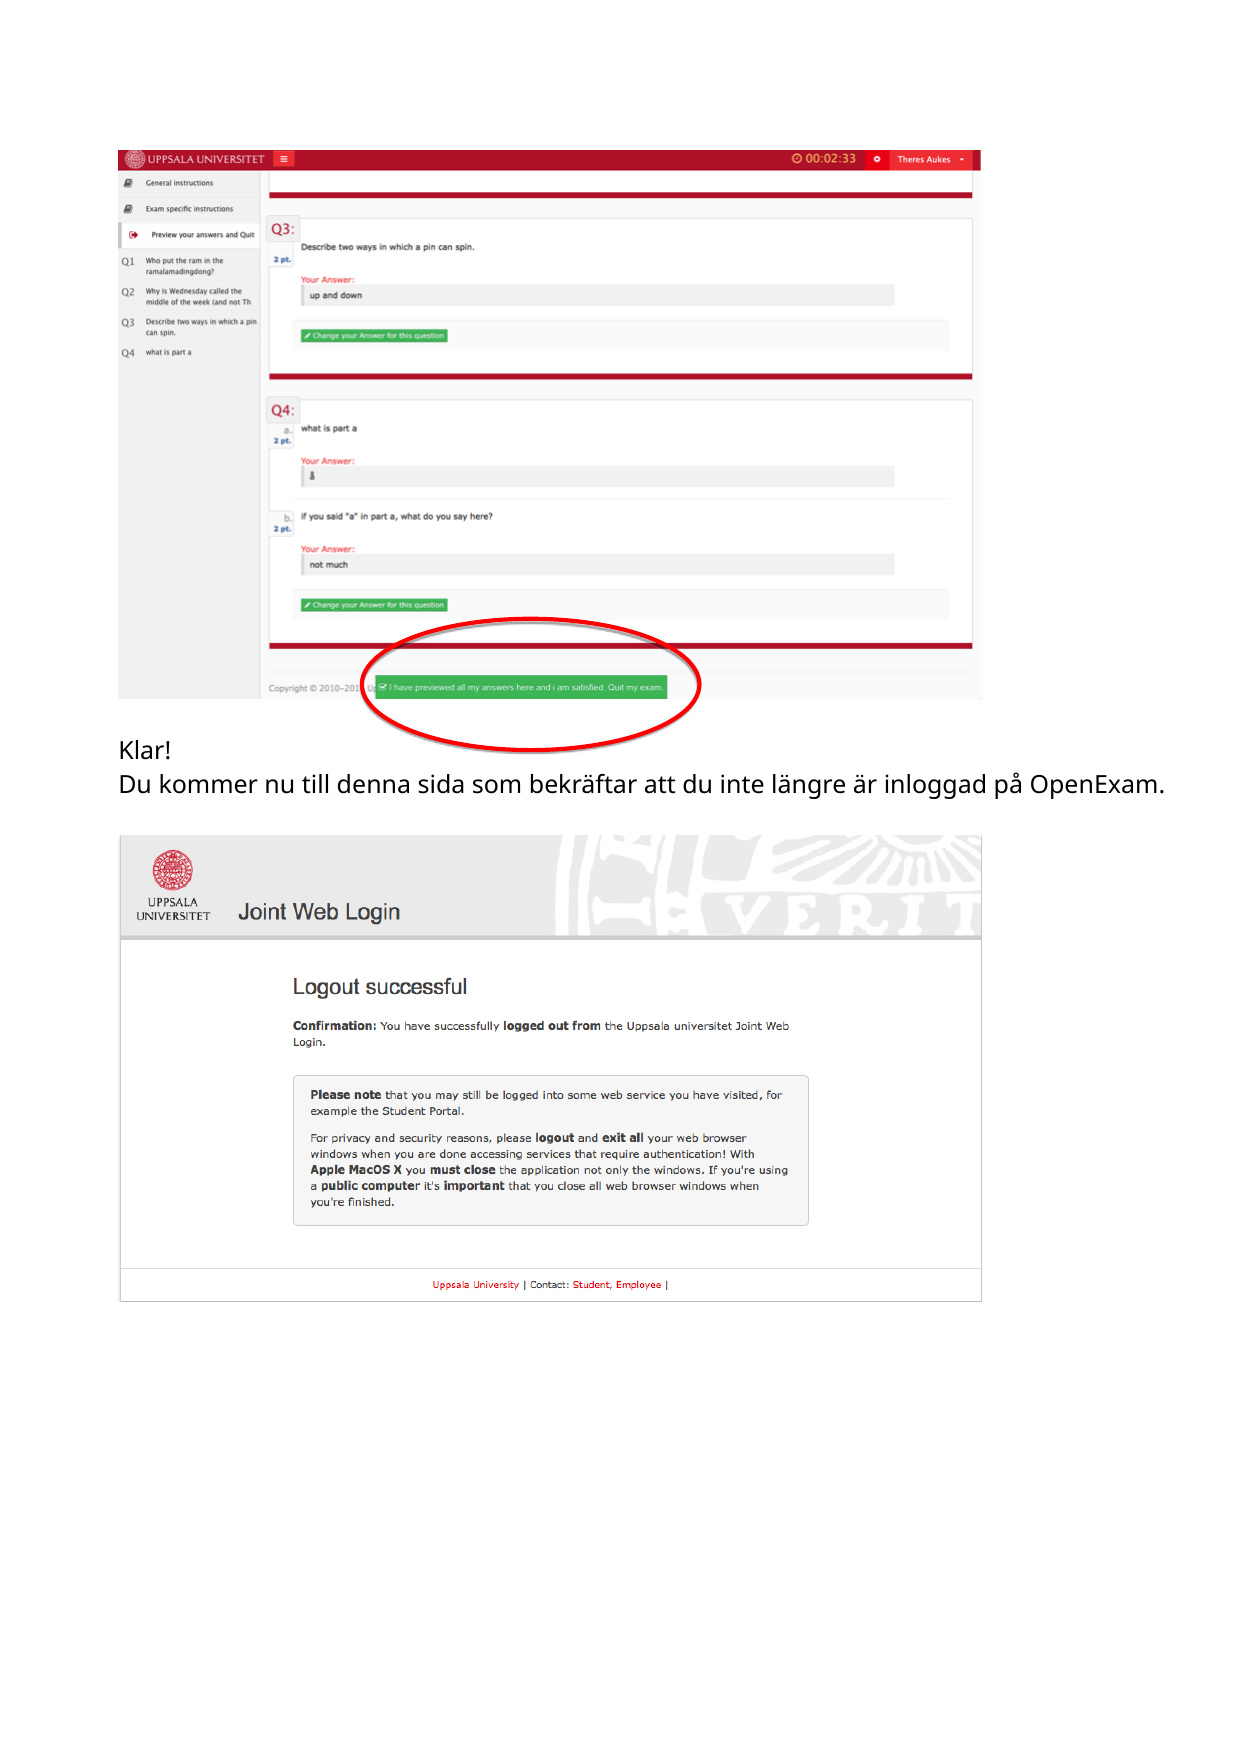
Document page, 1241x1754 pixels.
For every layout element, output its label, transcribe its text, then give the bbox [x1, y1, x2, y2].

picture [118, 835, 982, 1302]
text Klar! [118, 733, 1167, 767]
picture [118, 150, 981, 699]
picture [365, 621, 697, 699]
text Du kommer nu till denna sida som bekräftar att du inte längre är inloggad på OpenExam. [118, 767, 1167, 801]
